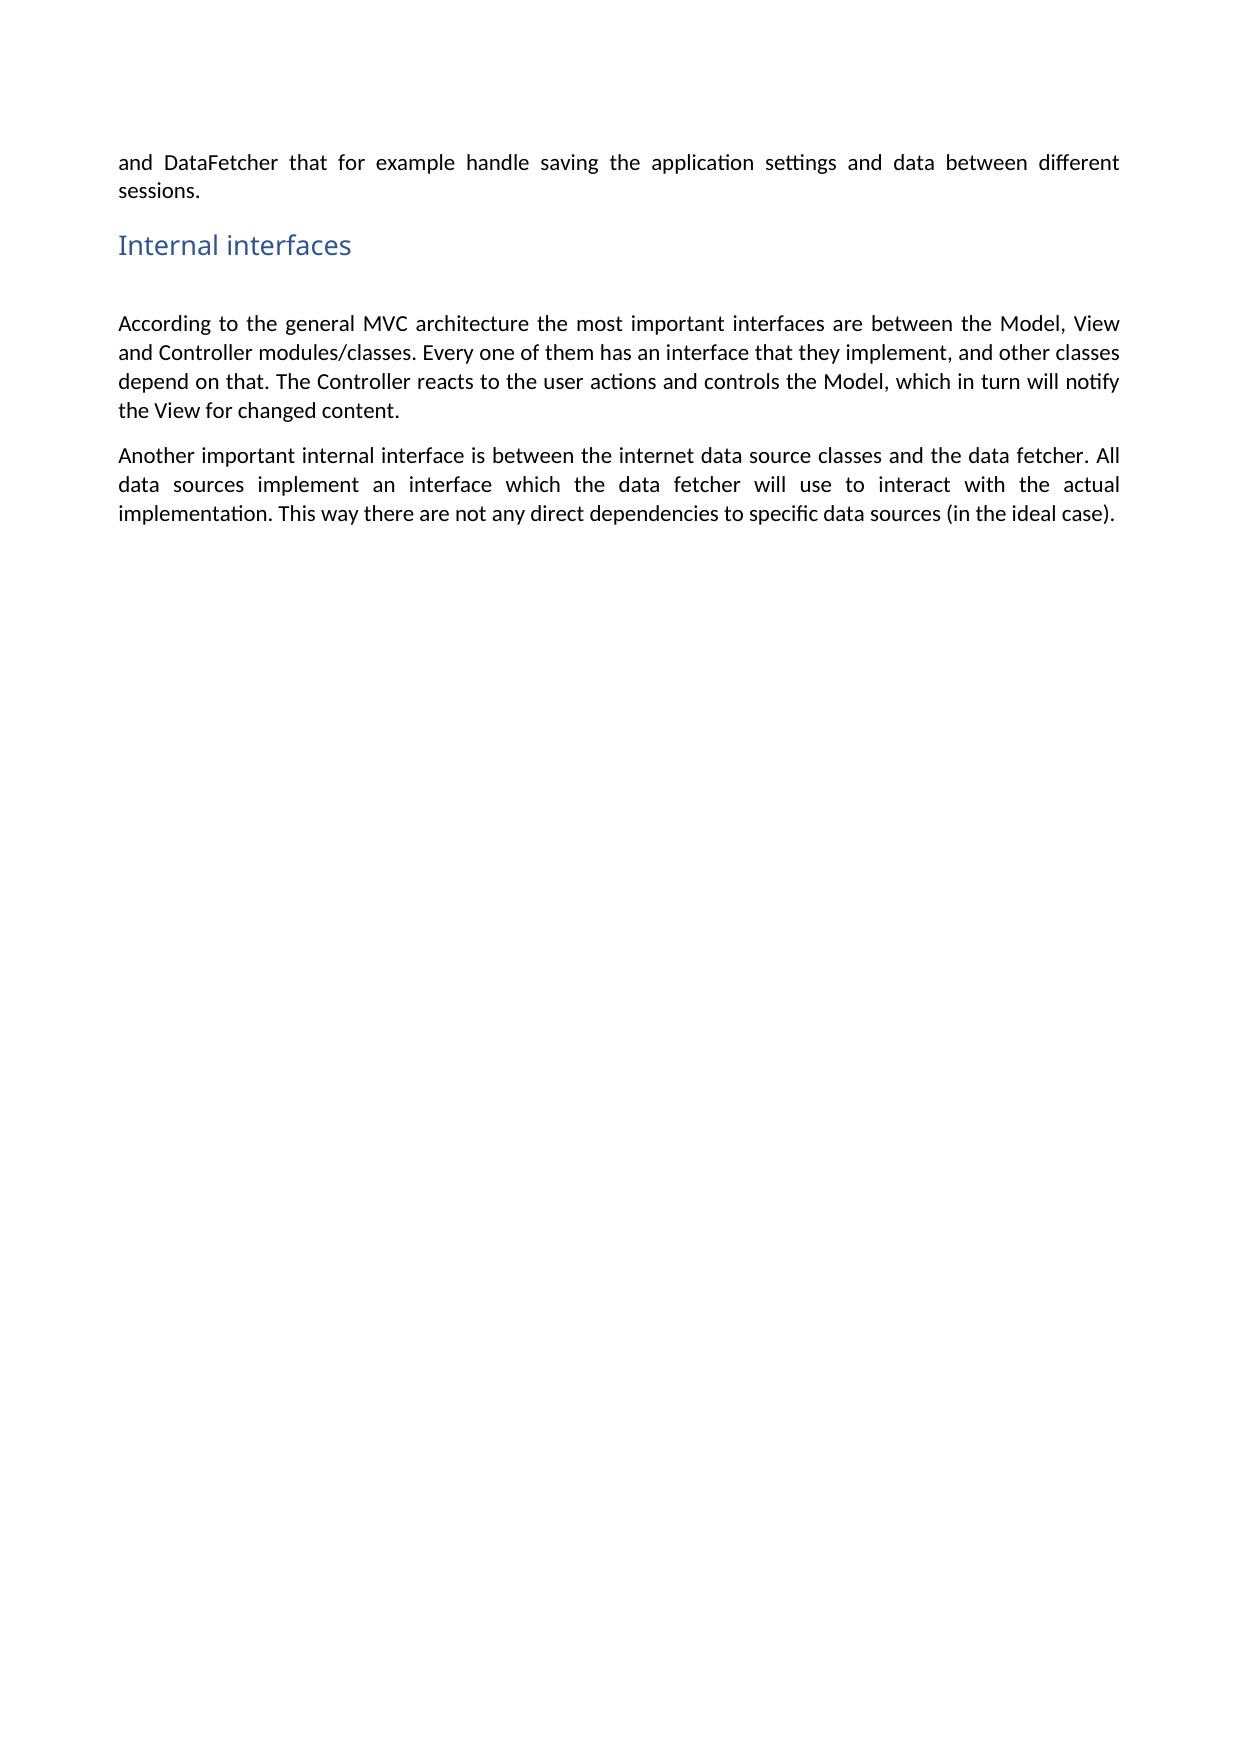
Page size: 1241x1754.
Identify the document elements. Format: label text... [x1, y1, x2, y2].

text According to the general MVC architecture the most important interfaces are between the Model, View and Controller modules/classes. Every one of them has an interface that they implement, and other classes depend on that. The Controller reacts to the user actions and controls the Model, which in turn will notify the View for changed content. [118, 309, 1122, 424]
text Another important internal interface is between the internet data source classes and the data fetcher. All data sources implement an interface which the data fetcher will use to interact with the actual implementation. This way there are not any direct dependencies to specific data sources (in the ideal case). [118, 442, 1122, 527]
text and DataFetcher that for example handle saving the application settings and data between different sessions. [118, 148, 1122, 204]
subtitle Internal interfaces [118, 226, 1122, 263]
